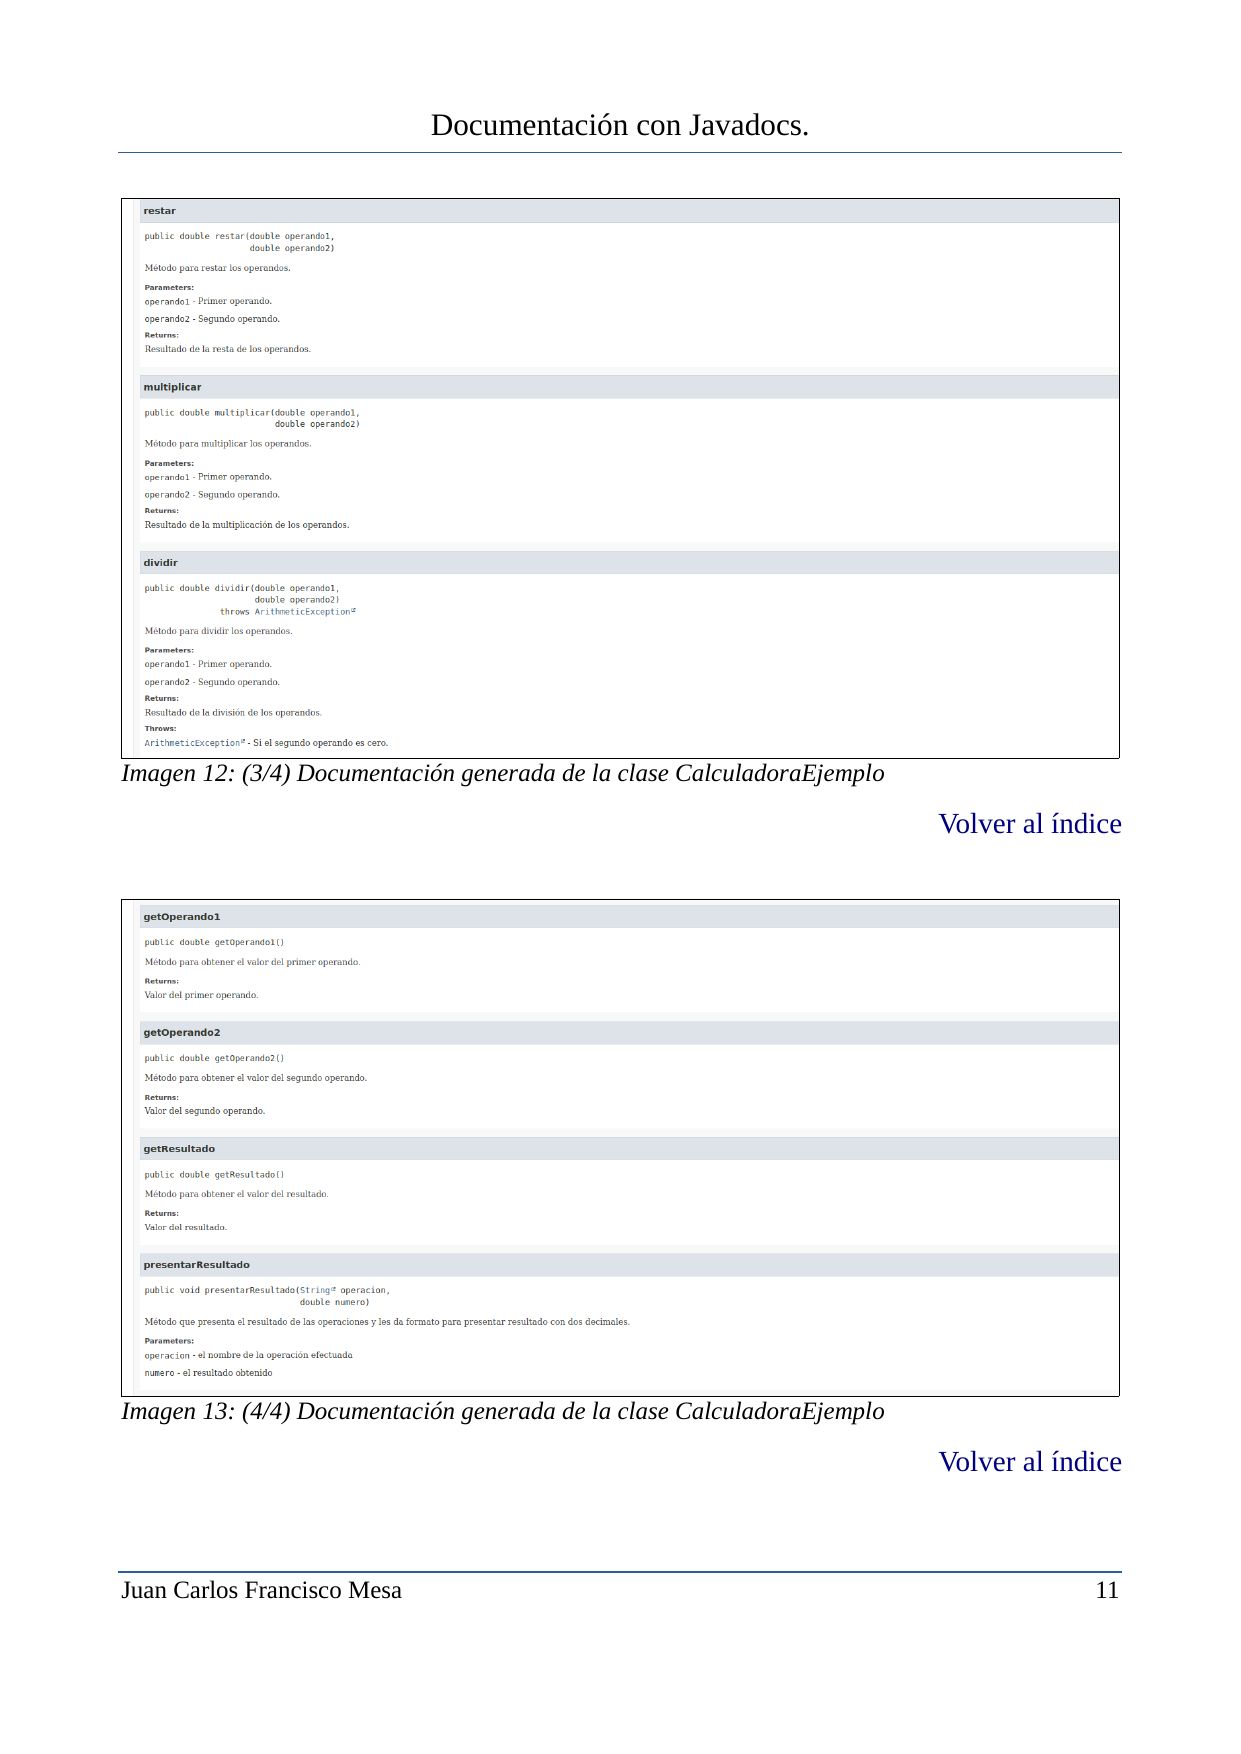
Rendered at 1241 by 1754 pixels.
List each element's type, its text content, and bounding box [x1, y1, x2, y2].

picture [122, 900, 1119, 1396]
text Imagen 12: (3/4) Documentación generada de la clase CalculadoraEjemplo [121, 759, 1119, 787]
text Imagen 13: (4/4) Documentación generada de la clase CalculadoraEjemplo [121, 1397, 1119, 1425]
picture [122, 199, 1119, 758]
text Volver al índice [118, 883, 1122, 1478]
text Volver al índice [118, 183, 1122, 840]
